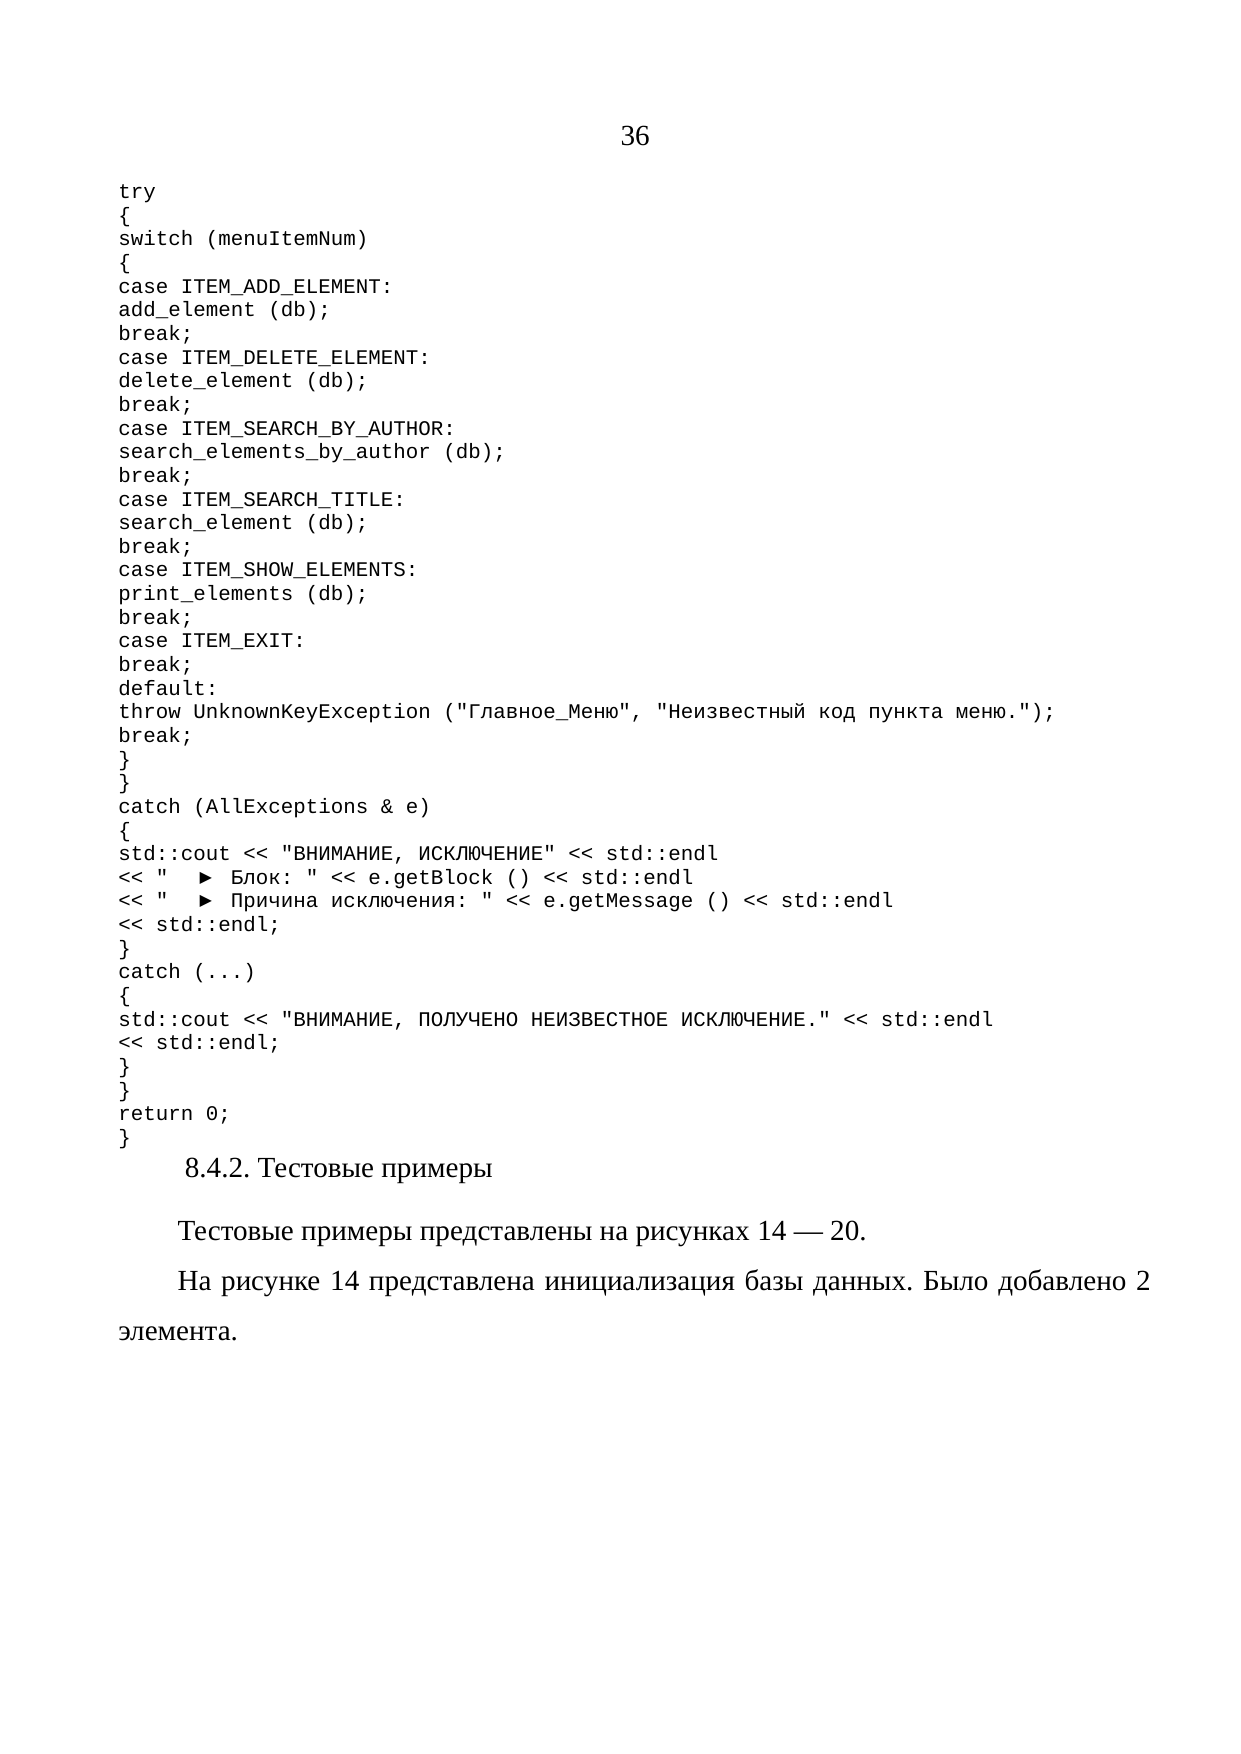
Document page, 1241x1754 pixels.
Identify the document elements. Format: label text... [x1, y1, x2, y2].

text catch (...) [118, 961, 1152, 985]
text std::cout << "ВНИМАНИЕ, ИСКЛЮЧЕНИЕ" << std::endl [118, 843, 1152, 867]
text case ITEM_ADD_ELEMENT: [118, 276, 1152, 299]
text catch (AllExceptions & e) [118, 796, 1152, 819]
text << " ▶ Причина исключения: " << e.getMessage () << std::endl [118, 891, 1152, 914]
subtitle Тестовые примеры [118, 1151, 1152, 1184]
text break; [118, 725, 1152, 749]
text Тестовые примеры представлены на рисунках 8.1 — 8.7. [118, 1213, 1152, 1246]
text break; [118, 607, 1152, 630]
text try [118, 181, 1152, 205]
text add_element (db); [118, 299, 1152, 323]
text { [118, 252, 1152, 276]
text На рисунке 8.1 представлена инициализация базы данных. Было добавлено 2 элемента. [118, 1263, 1152, 1347]
text } [118, 749, 1152, 772]
text } [118, 772, 1152, 796]
text std::cout << "ВНИМАНИЕ, ПОЛУЧЕНО НЕИЗВЕСТНОЕ ИСКЛЮЧЕНИЕ." << std::endl [118, 1009, 1152, 1032]
text search_elements_by_author (db); [118, 441, 1152, 465]
text return 0; [118, 1103, 1152, 1127]
text << std::endl; [118, 1032, 1152, 1056]
text default: [118, 678, 1152, 701]
text << " ▶ Блок: " << e.getBlock () << std::endl [118, 867, 1152, 891]
text break; [118, 465, 1152, 488]
text break; [118, 536, 1152, 559]
text break; [118, 654, 1152, 678]
text break; [118, 323, 1152, 347]
text { [118, 205, 1152, 228]
text { [118, 819, 1152, 843]
text case ITEM_SEARCH_BY_AUTHOR: [118, 418, 1152, 441]
text print_elements (db); [118, 583, 1152, 607]
text case ITEM_EXIT: [118, 630, 1152, 654]
text case ITEM_DELETE_ELEMENT: [118, 347, 1152, 370]
text break; [118, 394, 1152, 418]
text } [118, 938, 1152, 961]
text search_element (db); [118, 512, 1152, 536]
text } [118, 1080, 1152, 1103]
text switch (menuItemNum) [118, 228, 1152, 252]
text } [118, 1056, 1152, 1080]
text } [118, 1127, 1152, 1151]
text throw UnknownKeyException ("Главное_Меню", "Неизвестный код пункта меню."); [118, 701, 1152, 725]
text << std::endl; [118, 914, 1152, 938]
text delete_element (db); [118, 370, 1152, 394]
text { [118, 985, 1152, 1009]
text case ITEM_SEARCH_TITLE: [118, 488, 1152, 512]
text case ITEM_SHOW_ELEMENTS: [118, 559, 1152, 583]
